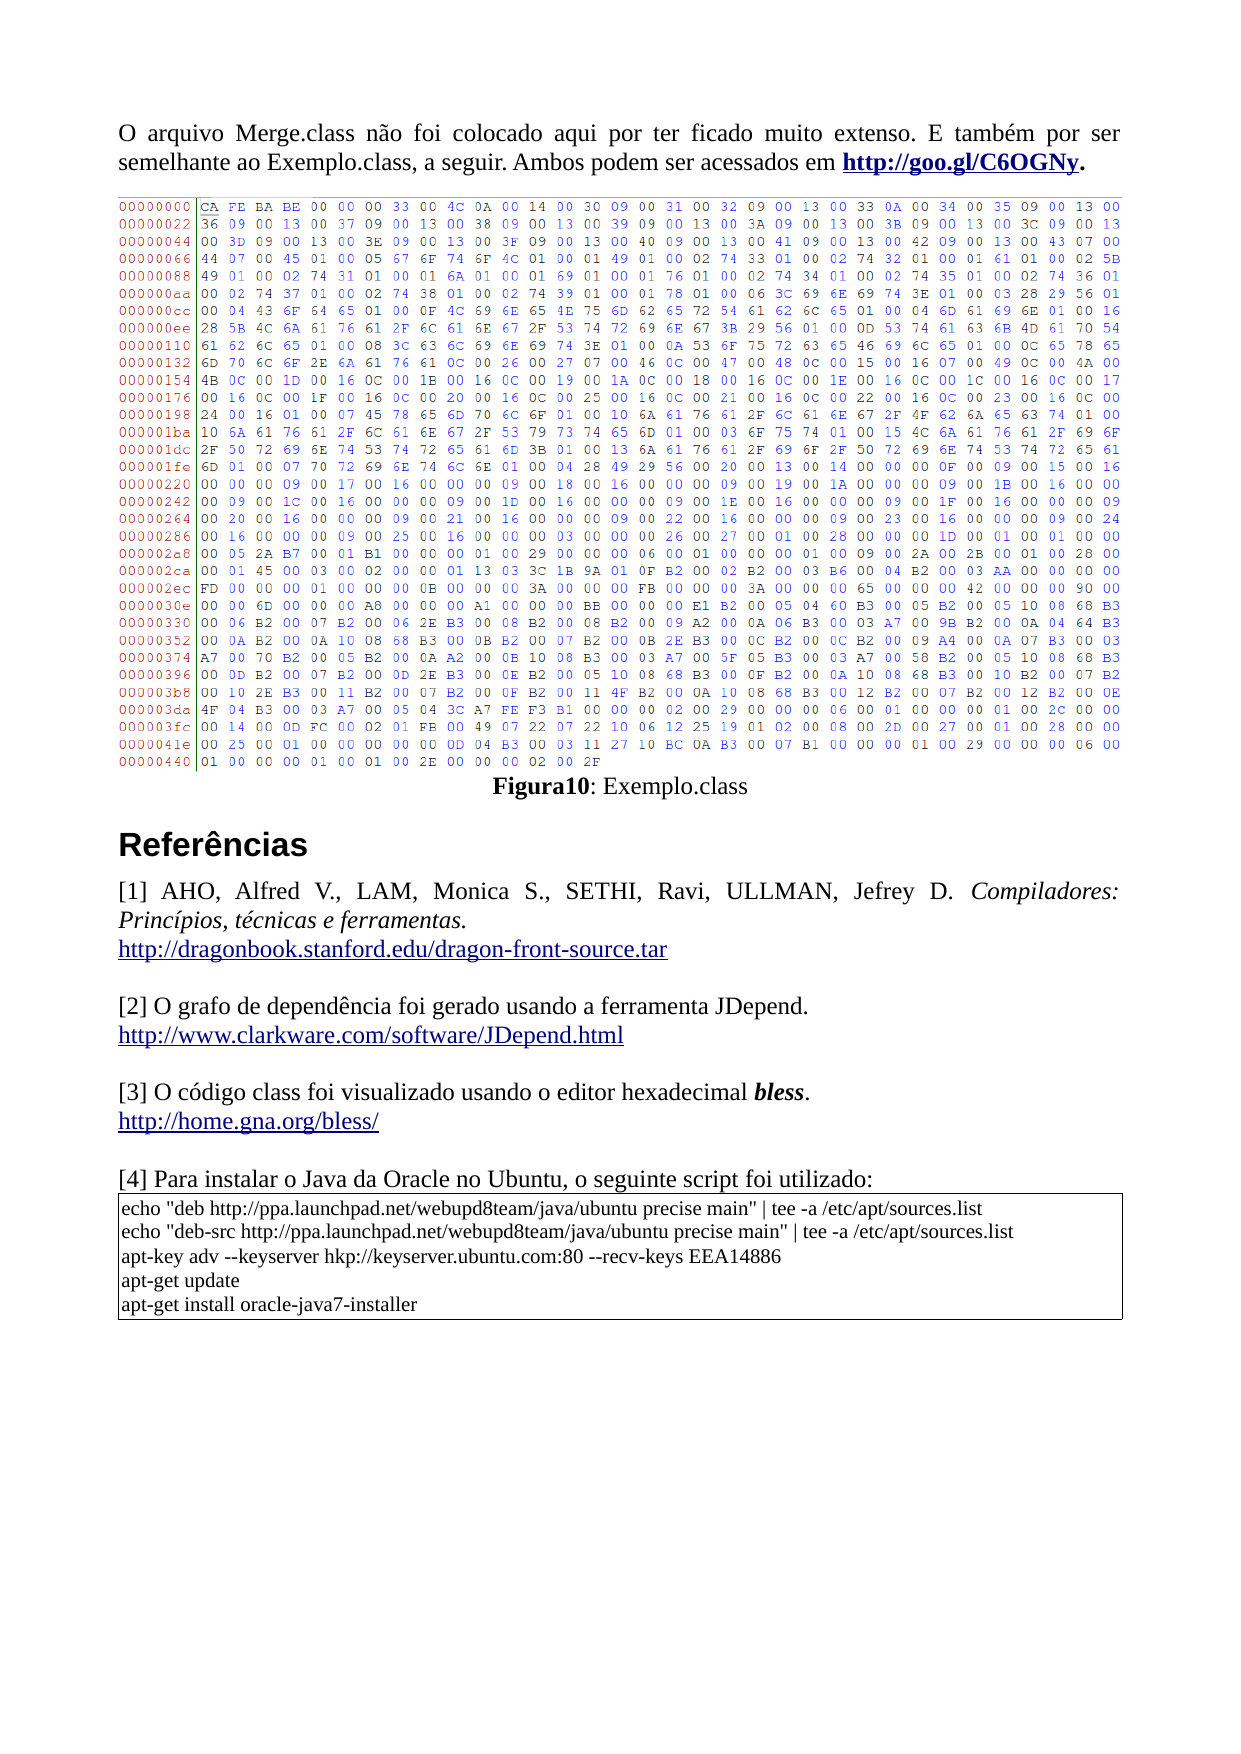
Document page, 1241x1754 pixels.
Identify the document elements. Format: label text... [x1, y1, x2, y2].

subtitle Referências [118, 825, 1122, 864]
text http://dragonbook.stanford.edu/dragon-front-source.tar [118, 934, 1122, 962]
text echo "deb-src http://ppa.launchpad.net/webupd8team/java/ubuntu precise main" | tee -a /etc/apt/sources.list [119, 1216, 1122, 1241]
text apt-get install oracle-java7-installer [119, 1289, 1122, 1319]
text http://home.gna.org/bless/ [118, 1106, 1122, 1135]
text [3] O código class foi visualizado usando o editor hexadecimal bless. [118, 1077, 1122, 1106]
text Figura10: Exemplo.class [118, 772, 1122, 800]
text echo "deb http://ppa.launchpad.net/webupd8team/java/ubuntu precise main" | tee -a /etc/apt/sources.list [119, 1194, 1122, 1216]
text apt-key adv --keyserver hkp://keyserver.ubuntu.com:80 --recv-keys EEA14886 [119, 1241, 1122, 1264]
picture [118, 197, 1123, 772]
text http://www.clarkware.com/software/JDepend.html [118, 1020, 1122, 1049]
text [1] AHO, Alfred V., LAM, Monica S., SETHI, Ravi, ULLMAN, Jefrey D. Compiladores: Princípios, técnicas e ferramentas. [118, 876, 1122, 934]
text apt-get update [119, 1264, 1122, 1289]
text [2] O grafo de dependência foi gerado usando a ferramenta JDepend. [118, 991, 1122, 1020]
text [4] Para instalar o Java da Oracle no Ubuntu, o seguinte script foi utilizado: [118, 1164, 1122, 1192]
text O arquivo Merge.class não foi colocado aqui por ter ficado muito extenso. E também por ser semelhante ao Exemplo.class, a seguir. Ambos podem ser acessados em http://goo.gl/C6OGNy. [118, 118, 1122, 176]
text [118, 176, 1122, 197]
